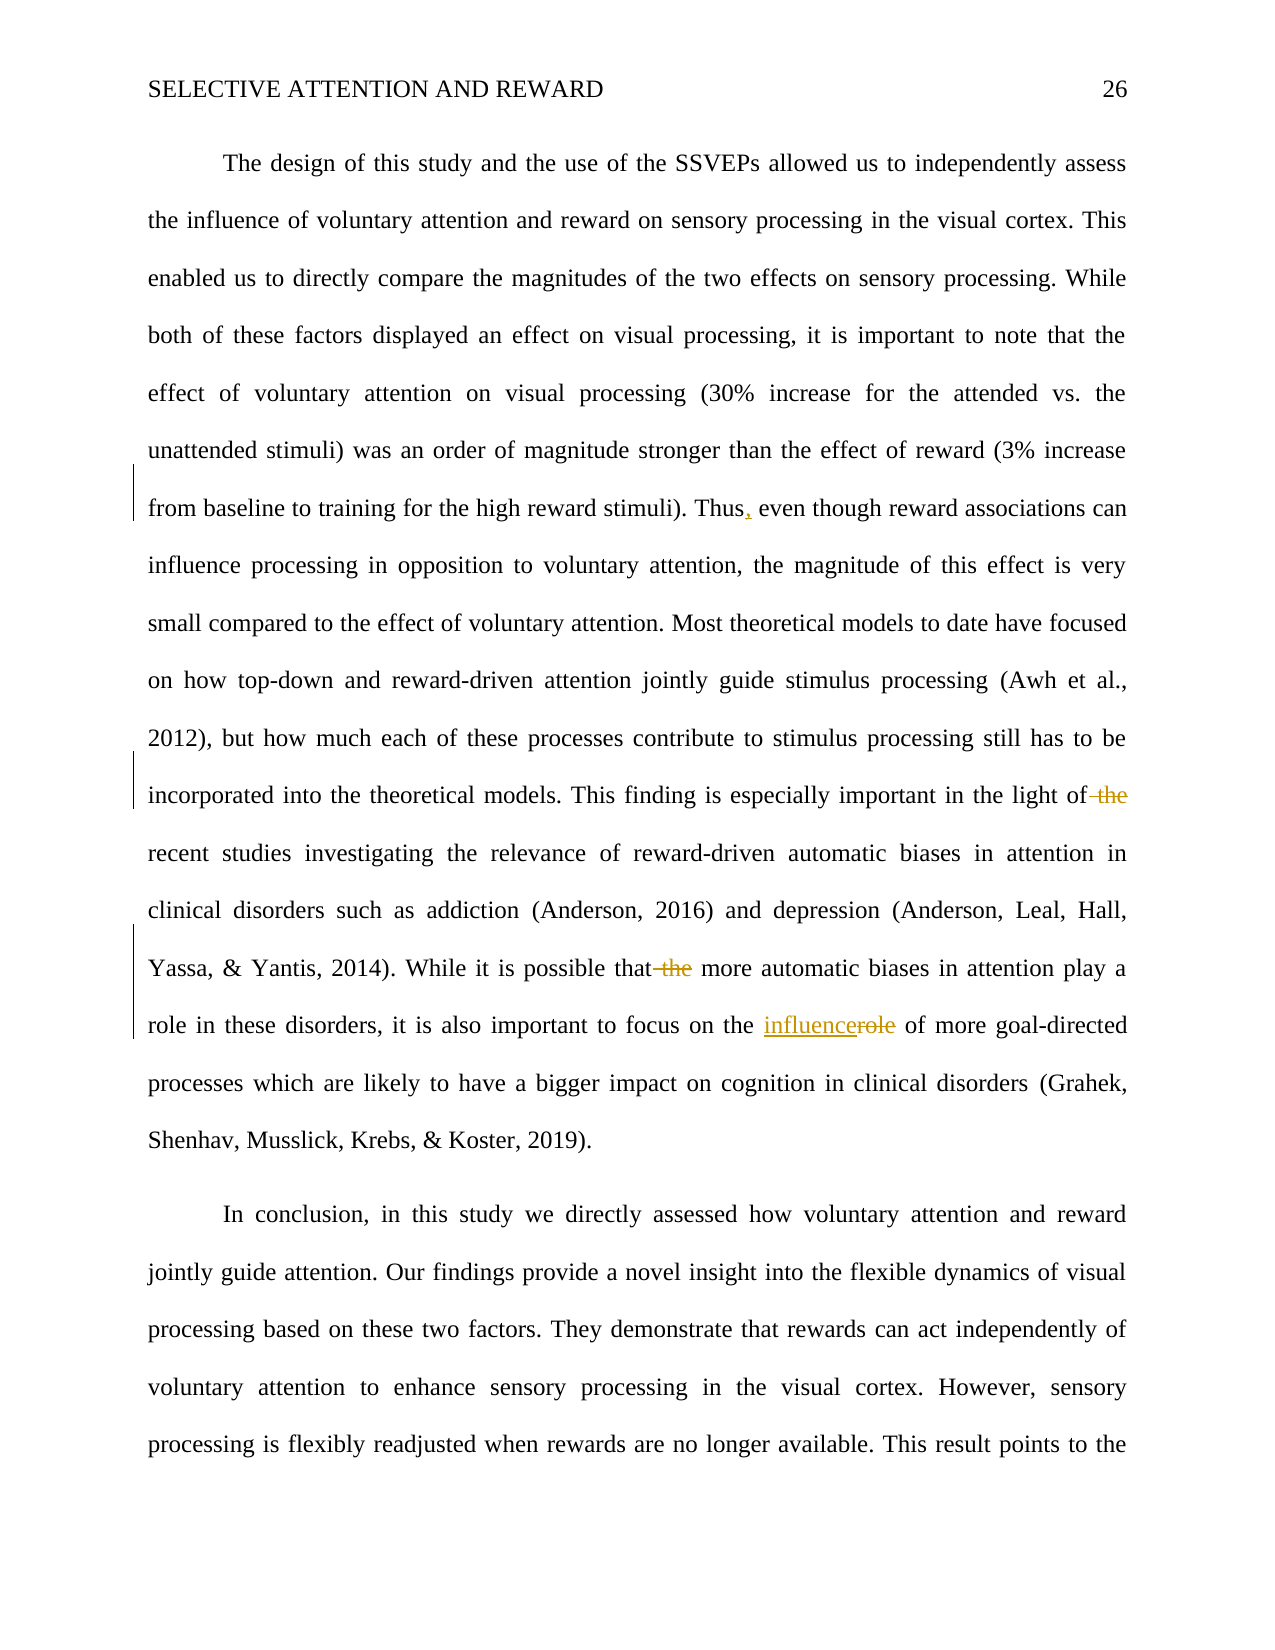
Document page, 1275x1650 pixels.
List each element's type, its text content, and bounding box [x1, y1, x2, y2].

text The design of this study and the use of the SSVEPs allowed us to independently assess the influence of voluntary attention and reward on sensory processing in the visual cortex. This enabled us to directly compare the magnitudes of the two effects on sensory processing. While both of these factors displayed an effect on visual processing, it is important to note that the effect of voluntary attention on visual processing (30% increase for the attended vs. the unattended stimuli) was an order of magnitude stronger than the effect of reward (3% increase from baseline to training for the high reward stimuli). Thus, even though reward associations can influence processing in opposition to voluntary attention, the magnitude of this effect is very small compared to the effect of voluntary attention. Most theoretical models to date have focused on how top-down and reward-driven attention jointly guide stimulus processing (Awh et al., 2012), but how much each of these processes contribute to stimulus processing still has to be incorporated into the theoretical models. This finding is especially important in the light of recent studies investigating the relevance of reward-driven automatic biases in attention in clinical disorders such as addiction (Anderson, 2016) and depression (Anderson, Leal, Hall, Yassa, & Yantis, 2014). While it is possible that more automatic biases in attention play a role in these disorders, it is also important to focus on the influence of more goal-directed processes which are likely to have a bigger impact on cognition in clinical disorders (Grahek, Shenhav, Musslick, Krebs, & Koster, 2019). [148, 148, 1127, 1154]
text In conclusion, in this study we directly assessed how voluntary attention and reward jointly guide attention. Our findings provide a novel insight into the flexible dynamics of visual processing based on these two factors. They demonstrate that rewards can act independently of voluntary attention to enhance sensory processing in the visual cortex. However, sensory processing is flexibly readjusted when rewards are no longer available. This result points to the [148, 1199, 1127, 1458]
